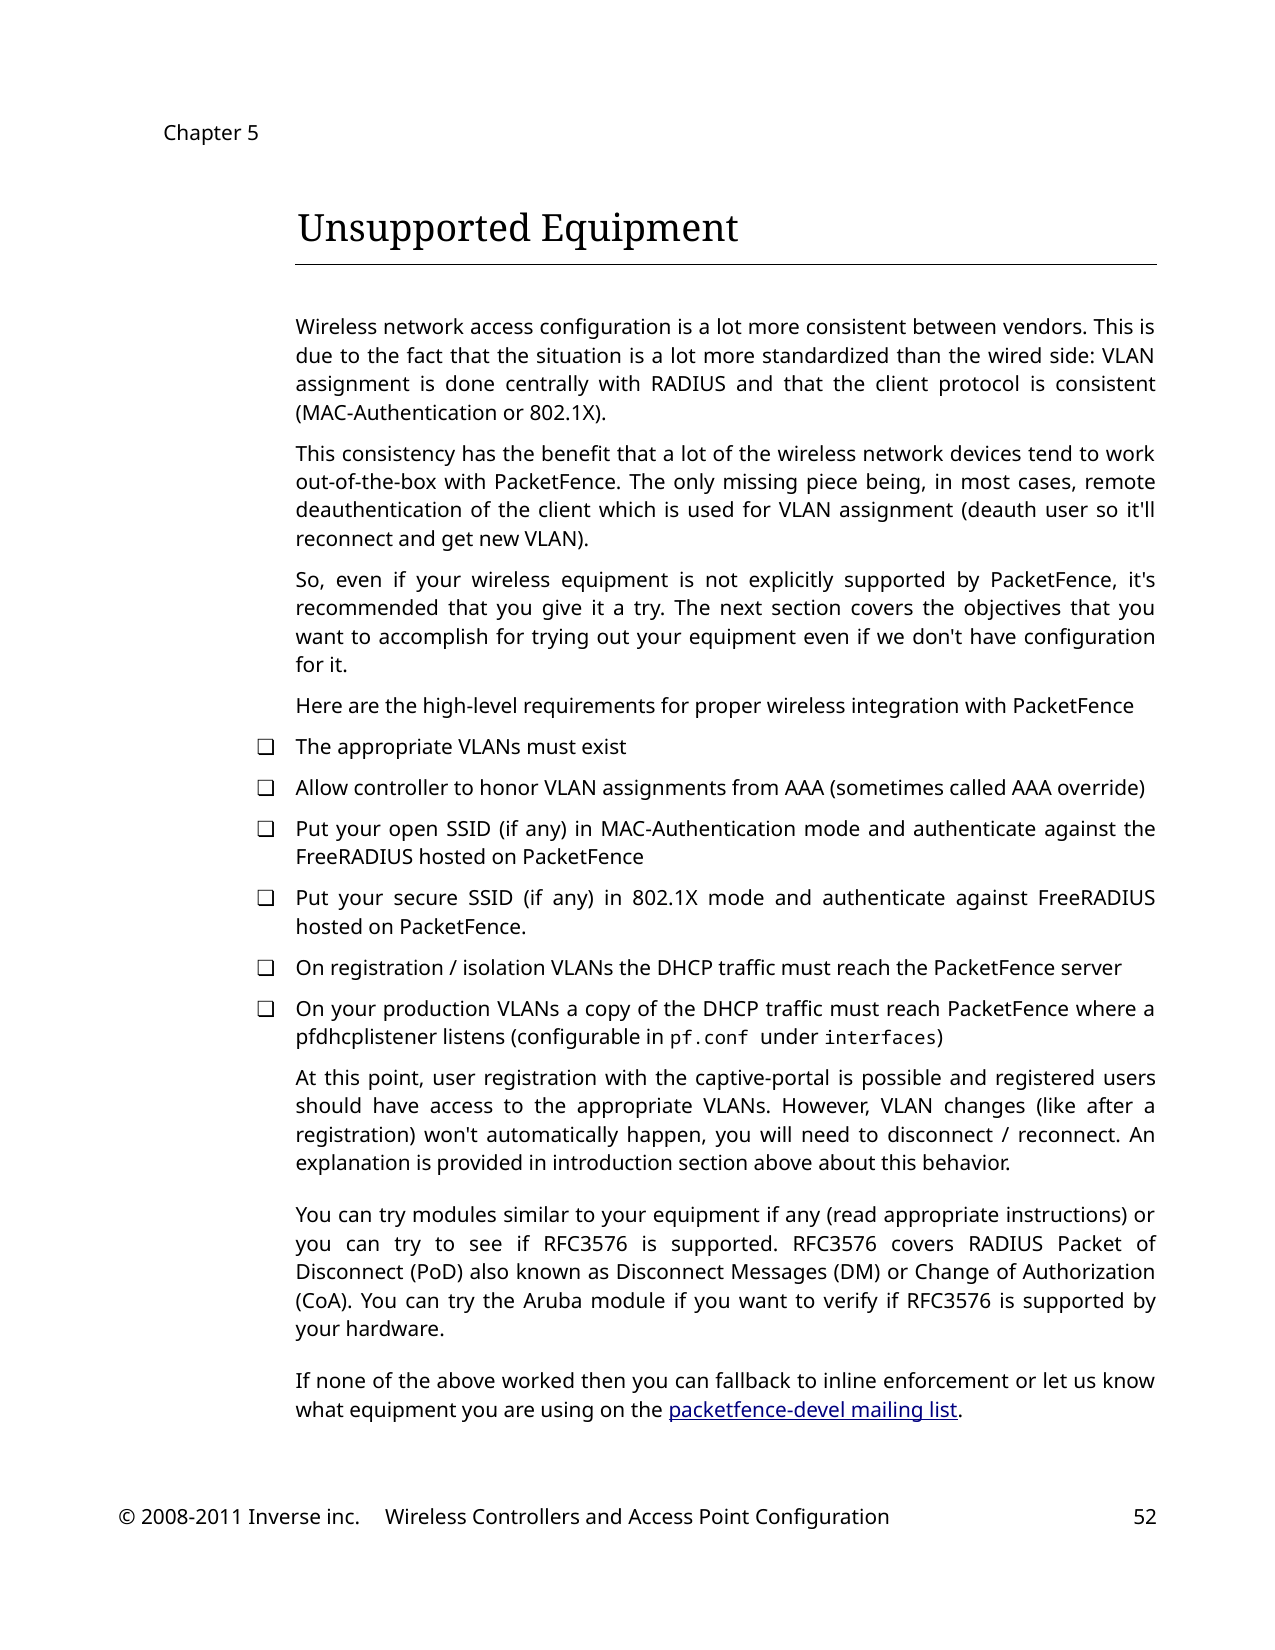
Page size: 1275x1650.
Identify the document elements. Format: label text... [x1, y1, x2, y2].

text So, even if your wireless equipment is not explicitly supported by PacketFence, it's recommended that you give it a try. The next section covers the objectives that you want to accomplish for trying out your equipment even if we don't have configuration for it. [295, 565, 1157, 679]
list ❏ Put your open SSID (if any) in MAC-Authentication mode and authenticate against the FreeRADIUS hosted on PacketFence [256, 814, 1157, 871]
list ❏ Put your secure SSID (if any) in 802.1X mode and authenticate against FreeRADIUS hosted on PacketFence. [256, 883, 1157, 940]
list ❏ Allow controller to honor VLAN assignments from AAA (sometimes called AAA override) [256, 773, 1157, 802]
text At this point, user registration with the captive-portal is possible and registered users should have access to the appropriate VLANs. However, VLAN changes (like after a registration) won't automatically happen, you will need to disconnect / reconnect. An explanation is provided in introduction section above about this behavior. [295, 1063, 1157, 1177]
list ❏ On your production VLANs a copy of the DHCP traffic must reach PacketFence where a pfdhcplistener listens (configurable in pf.conf under interfaces) [256, 994, 1157, 1051]
text If none of the above worked then you can fallback to inline enforcement or let us know what equipment you are using on the packetfence-devel mailing list. [295, 1366, 1157, 1423]
list ❏ The appropriate VLANs must exist [256, 732, 1157, 761]
text Here are the high-level requirements for proper wireless integration with PacketFence [295, 691, 1157, 720]
text Wireless network access configuration is a lot more consistent between vendors. This is due to the fact that the situation is a lot more standardized than the wired side: VLAN assignment is done centrally with RADIUS and that the client protocol is consistent (MAC-Authentication or 802.1X). [295, 312, 1157, 426]
subtitle Unsupported Equipment [295, 201, 1157, 264]
list ❏ On registration / isolation VLANs the DHCP traffic must reach the PacketFence server [256, 953, 1157, 981]
text This consistency has the benefit that a lot of the wireless network devices tend to work out-of-the-box with PacketFence. The only missing piece being, in most cases, remote deauthentication of the client which is used for VLAN assignment (deauth user so it'll reconnect and get new VLAN). [295, 439, 1157, 552]
text You can try modules similar to your equipment if any (read appropriate instructions) or you can try to see if RFC3576 is supported. RFC3576 covers RADIUS Packet of Disconnect (PoD) also known as Disconnect Messages (DM) or Change of Authorization (CoA). You can try the Aruba module if you want to verify if RFC3576 is supported by your hardware. [295, 1201, 1157, 1343]
